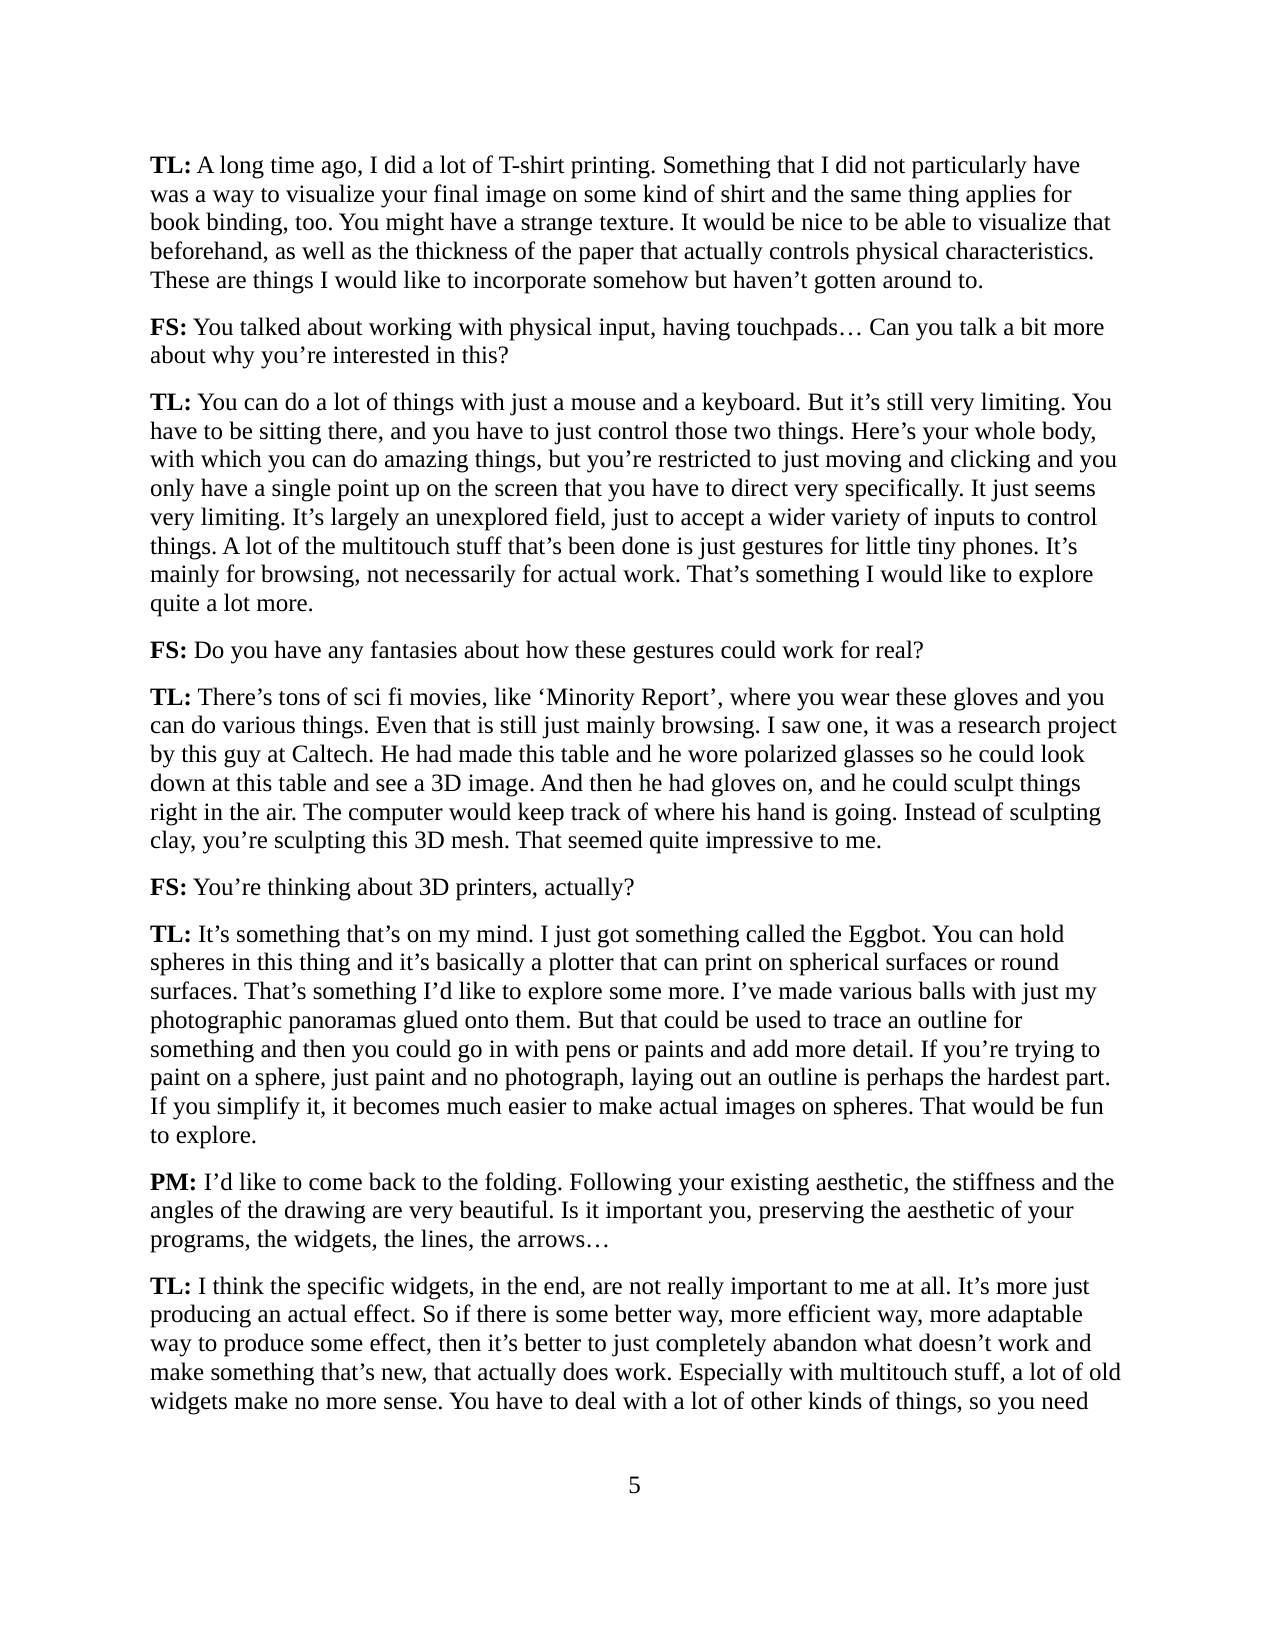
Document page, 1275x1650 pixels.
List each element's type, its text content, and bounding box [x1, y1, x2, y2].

text TL: I think the specific widgets, in the end, are not really important to me at all. It’s more just producing an actual effect. So if there is some better way, more efficient way, more adaptable way to produce some effect, then it’s better to just completely abandon what doesn’t work and make something that’s new, that actually does work. Especially with multitouch stuff, a lot of old widgets make no more sense. You have to deal with a lot of other kinds of things, so you need [150, 1271, 1125, 1414]
text FS: You’re thinking about 3D printers, actually? [150, 872, 1125, 901]
text FS: You talked about working with physical input, having touchpads… Can you talk a bit more about why you’re interested in this? [150, 312, 1125, 369]
text TL: There’s tons of sci fi movies, like ‘Minority Report’, where you wear these gloves and you can do various things. Even that is still just mainly browsing. I saw one, it was a research project by this guy at Caltech. He had made this table and he wore polarized glasses so he could look down at this table and see a 3D image. And then he had gloves on, and he could sculpt things right in the air. The computer would keep track of where his hand is going. Instead of sculpting clay, you’re sculpting this 3D mesh. That seemed quite impressive to me. [150, 682, 1125, 854]
text TL: It’s something that’s on my mind. I just got something called the Eggbot. You can hold spheres in this thing and it’s basically a plotter that can print on spherical surfaces or round surfaces. That’s something I’d like to explore some more. I’ve made various balls with just my photographic panoramas glued onto them. But that could be used to trace an outline for something and then you could go in with pens or paints and add more detail. If you’re trying to paint on a sphere, just paint and no photograph, laying out an outline is perhaps the hardest part. If you simplify it, it becomes much easier to make actual images on spheres. That would be fun to explore. [150, 919, 1125, 1149]
text PM: I’d like to come back to the folding. Following your existing aesthetic, the stiffness and the angles of the drawing are very beautiful. Is it important you, preserving the aesthetic of your programs, the widgets, the lines, the arrows… [150, 1167, 1125, 1253]
text FS: Do you have any fantasies about how these gestures could work for real? [150, 635, 1125, 664]
text TL: You can do a lot of things with just a mouse and a keyboard. But it’s still very limiting. You have to be sitting there, and you have to just control those two things. Here’s your whole body, with which you can do amazing things, but you’re restricted to just moving and clicking and you only have a single point up on the screen that you have to direct very specifically. It just seems very limiting. It’s largely an unexplored field, just to accept a wider variety of inputs to control things. A lot of the multitouch stuff that’s been done is just gestures for little tiny phones. It’s mainly for browsing, not necessarily for actual work. That’s something I would like to explore quite a lot more. [150, 387, 1125, 617]
text TL: A long time ago, I did a lot of T-shirt printing. Something that I did not particularly have was a way to visualize your final image on some kind of shirt and the same thing applies for book binding, too. You might have a strange texture. It would be nice to be able to visualize that beforehand, as well as the thickness of the paper that actually controls physical characteristics. These are things I would like to incorporate somehow but haven’t gotten around to. [150, 150, 1125, 294]
